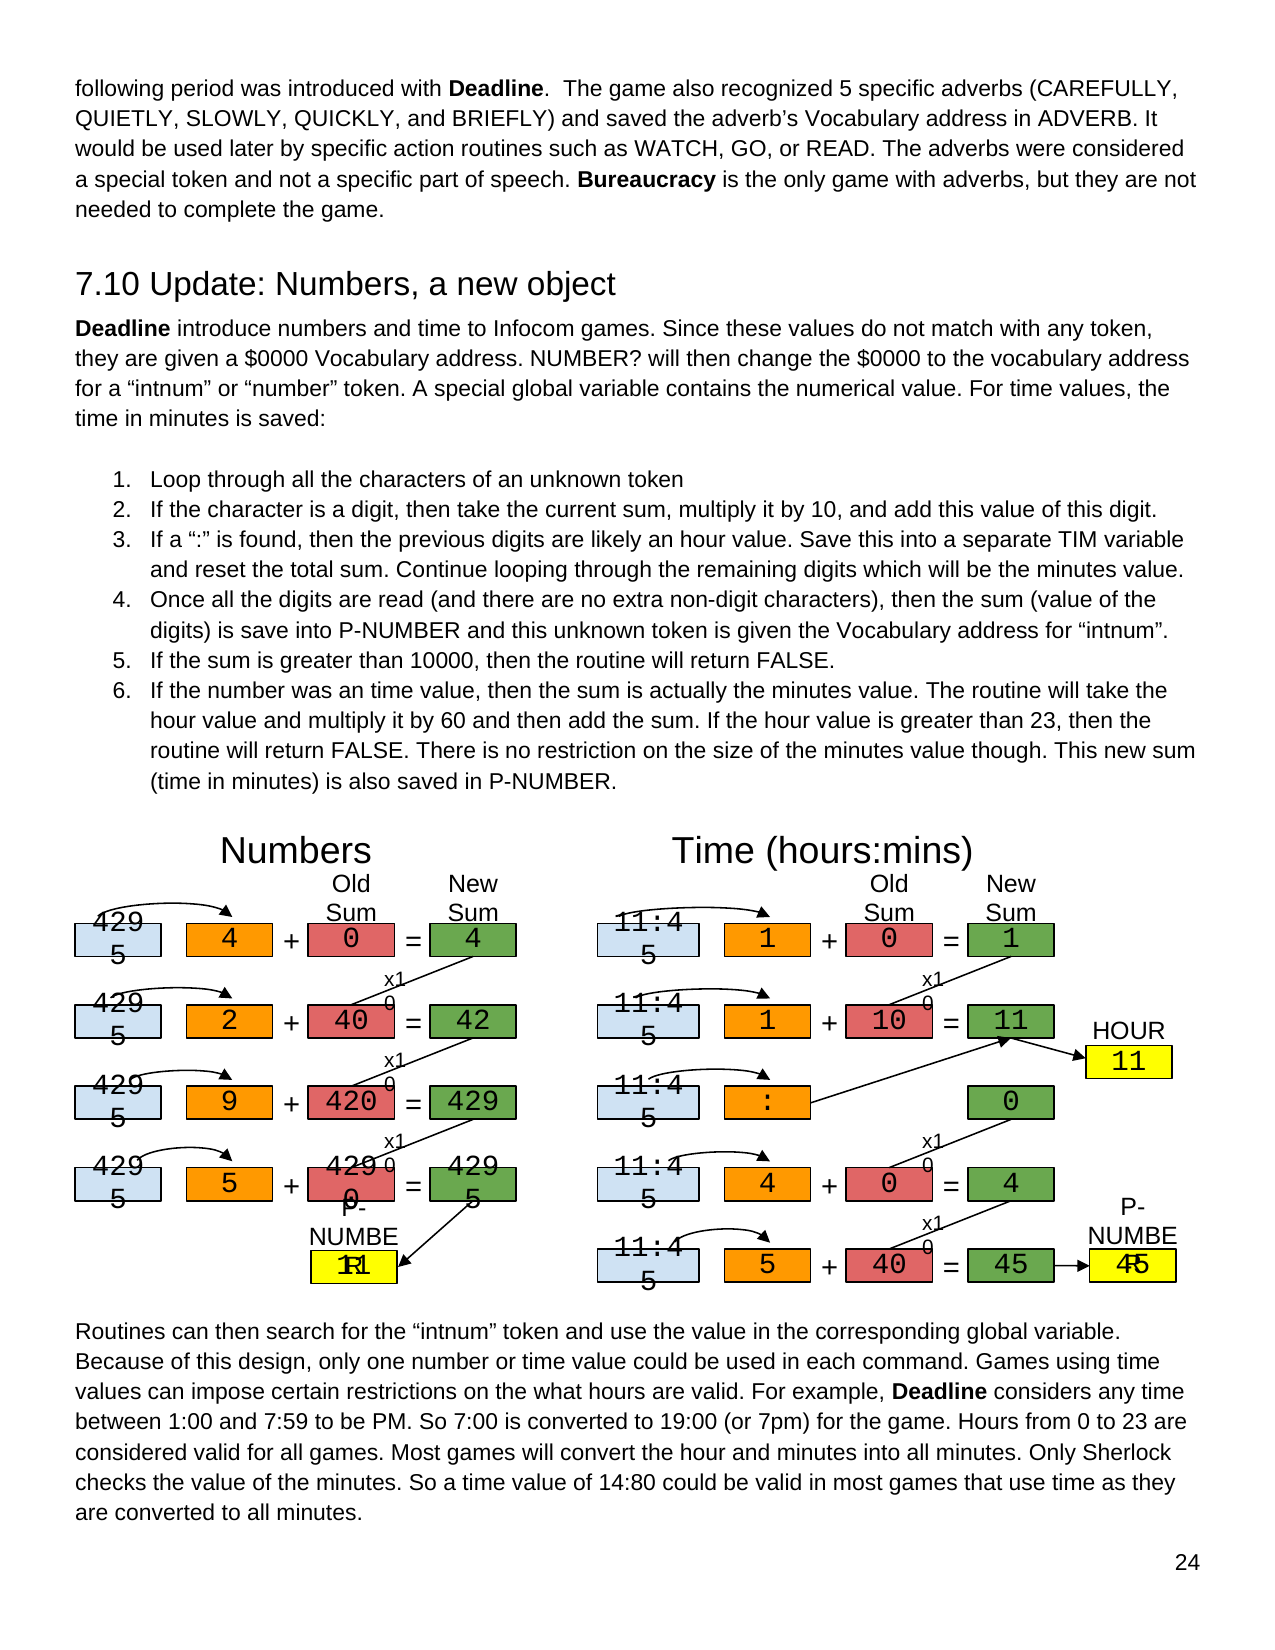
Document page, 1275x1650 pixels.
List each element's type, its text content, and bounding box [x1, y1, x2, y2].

text following period was introduced with Deadline. The game also recognized 5 specific adverbs (CAREFULLY, QUIETLY, SLOWLY, QUICKLY, and BRIEFLY) and saved the adverb’s Vocabulary address in ADVERB. It would be used later by specific action routines such as WATCH, GO, or READ. The adverbs were considered a special token and not a specific part of speech. Bureaucracy is the only game with adverbs, but they are not needed to complete the game. [75, 75, 1200, 222]
list If a “:” is found, then the previous digits are likely an hour value. Save this into a separate TIM variable and reset the total sum. Continue looping through the remaining digits which will be the minutes value. [112, 526, 1200, 582]
list If the character is a digit, then take the current sum, multiply it by 10, and add this value of this digit. [112, 496, 1200, 522]
list If the sum is greater than 10000, then the routine will return FALSE. [112, 647, 1200, 673]
list If the number was an time value, then the sum is actually the minutes value. The routine will take the hour value and multiply it by 60 and then add the sum. If the hour value is greater than 23, then the routine will return FALSE. There is no restriction on the size of the minutes value though. This new sum (time in minutes) is also saved in P-NUMBER. [112, 677, 1200, 794]
list Loop through all the characters of an unknown token [112, 466, 1200, 492]
list Once all the digits are read (and there are no extra non-digit characters), then the sum (value of the digits) is save into P-NUMBER and this unknown token is given the Vocabulary address for “intnum”. [112, 586, 1200, 643]
text Deadline introduce numbers and time to Infocom games. Since these values do not match with any token, they are given a $0000 Vocabulary address. NUMBER? will then change the $0000 to the vocabulary address for a “intnum” or “number” token. A special global variable contains the numerical value. For time values, the time in minutes is saved: [75, 314, 1200, 431]
subtitle 7.10 Update: Numbers, a new object [75, 263, 1200, 302]
text Routines can then search for the “intnum” token and use the value in the corresponding global variable. Because of this design, only one number or time value could be used in each command. Games using time values can impose certain restrictions on the what hours are valid. For example, Deadline considers any time between 1:00 and 7:59 to be PM. So 7:00 is converted to 19:00 (or 7pm) for the game. Hours from 0 to 23 are considered valid for all games. Most games will convert the hour and minutes into all minutes. Only Sherlock checks the value of the minutes. So a time value of 14:80 could be valid in most games that use time as they are converted to all minutes. [75, 1318, 1200, 1525]
